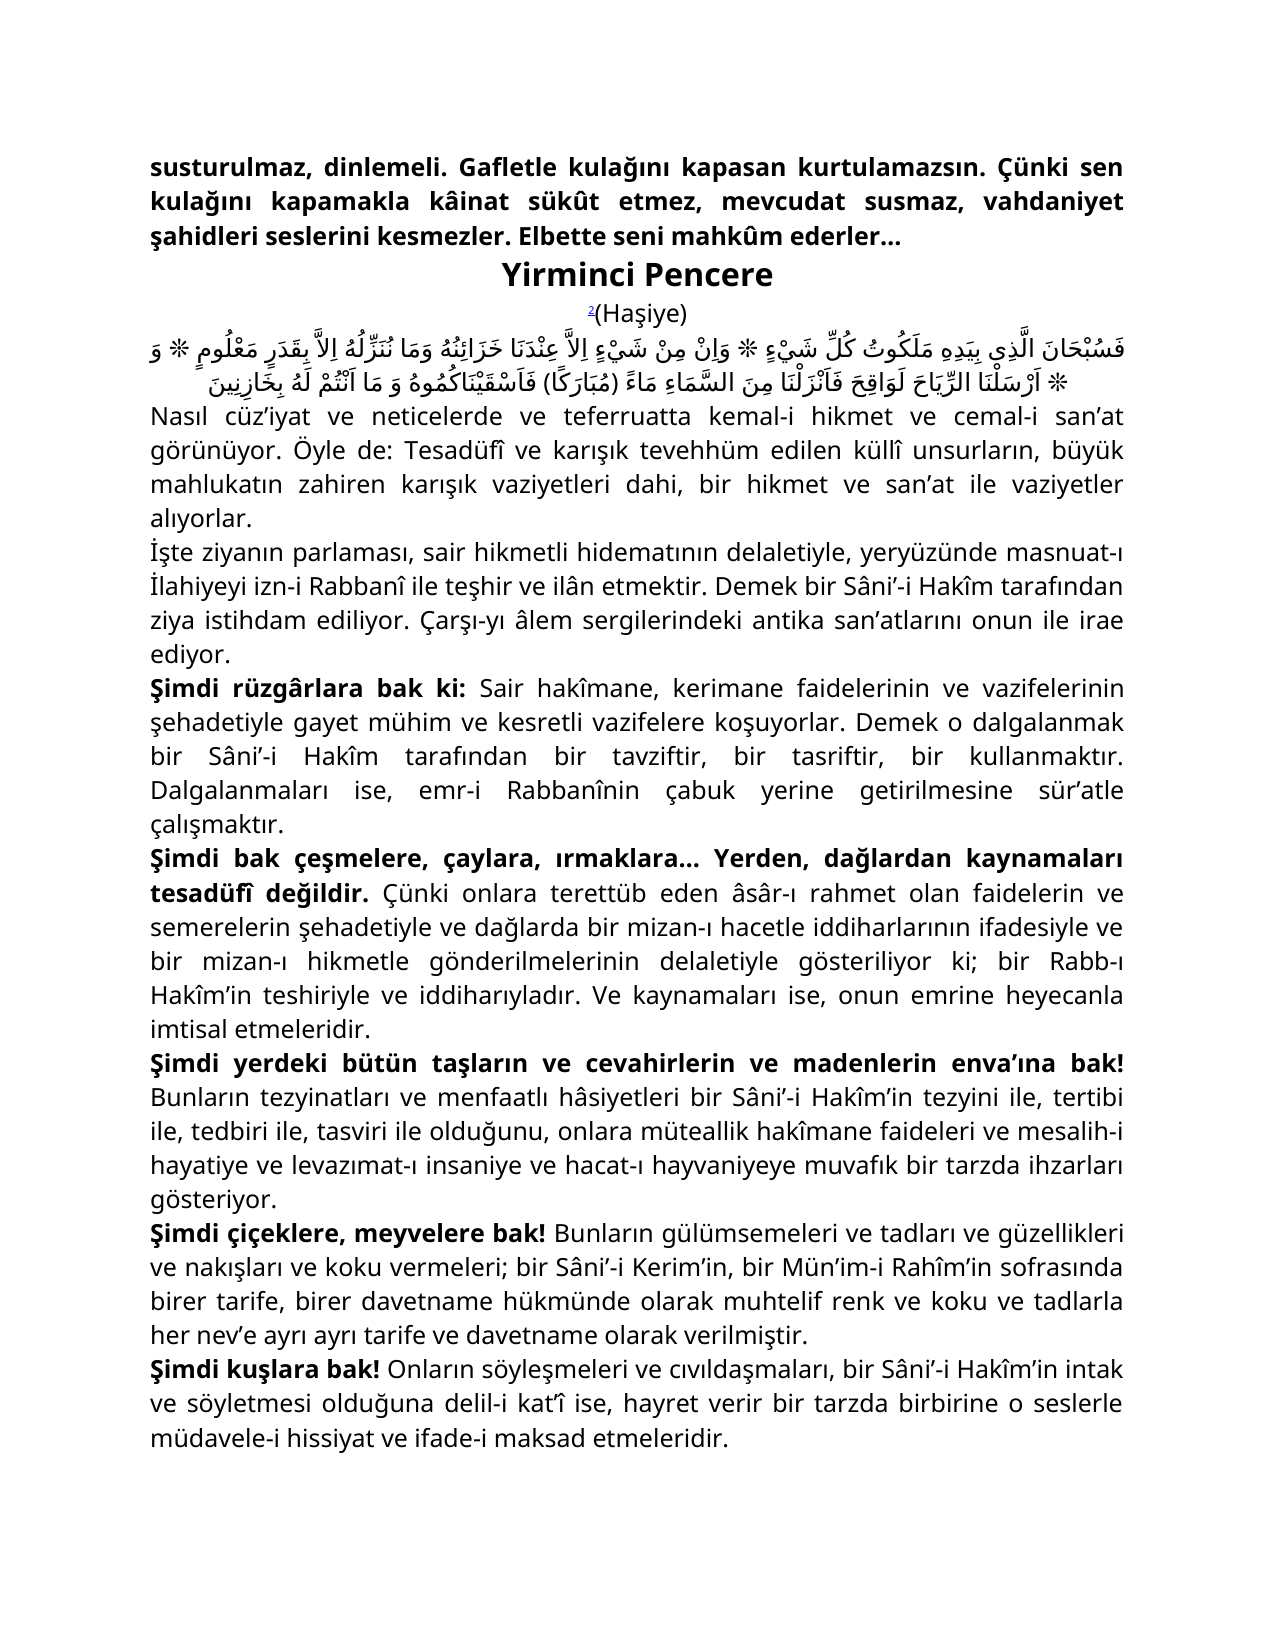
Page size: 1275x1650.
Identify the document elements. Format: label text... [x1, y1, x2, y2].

subtitle Yirminci Pencere [150, 252, 1125, 296]
text Şimdi kuşlara bak! Onların söyleşmeleri ve cıvıldaşmaları, bir Sâni’-i Hakîm’in intak ve söyletmesi olduğuna delil-i kat’î ise, hayret verir bir tarzda birbirine o seslerle müdavele-i hissiyat ve ifade-i maksad etmeleridir. [150, 1352, 1125, 1454]
text Şimdi bak çeşmelere, çaylara, ırmaklara… Yerden, dağlardan kaynamaları tesadüfî değildir. Çünki onlara terettüb eden âsâr-ı rahmet olan faidelerin ve semerelerin şehadetiyle ve dağlarda bir mizan-ı hacetle iddiharlarının ifadesiyle ve bir mizan-ı hikmetle gönderilmelerinin delaletiyle gösteriliyor ki; bir Rabb-ı Hakîm’in teshiriyle ve iddiharıyladır. Ve kaynamaları ise, onun emrine heyecanla imtisal etmeleridir. [150, 841, 1125, 1046]
text Nasıl cüz’iyat ve neticelerde ve teferruatta kemal-i hikmet ve cemal-i san’at görünüyor. Öyle de: Tesadüfî ve karışık tevehhüm edilen küllî unsurların, büyük mahlukatın zahiren karışık vaziyetleri dahi, bir hikmet ve san’at ile vaziyetler alıyorlar. [150, 398, 1125, 534]
text susturulmaz, dinlemeli. Gafletle kulağını kapasan kurtulamazsın. Çünki sen kulağını kapamakla kâinat sükût etmez, mevcudat susmaz, vahdaniyet şahidleri seslerini kesmezler. Elbette seni mahkûm ederler… [150, 150, 1125, 252]
text 2(Haşiye) [150, 296, 1125, 330]
text Şimdi çiçeklere, meyvelere bak! Bunların gülümsemeleri ve tadları ve güzellikleri ve nakışları ve koku vermeleri; bir Sâni’-i Kerim’in, bir Mün’im-i Rahîm’in sofrasında birer tarife, birer davetname hükmünde olarak muhtelif renk ve koku ve tadlarla her nev’e ayrı ayrı tarife ve davetname olarak verilmiştir. [150, 1216, 1125, 1352]
text Şimdi yerdeki bütün taşların ve cevahirlerin ve madenlerin enva’ına bak! Bunların tezyinatları ve menfaatlı hâsiyetleri bir Sâni’-i Hakîm’in tezyini ile, tertibi ile, tedbiri ile, tasviri ile olduğunu, onlara müteallik hakîmane faideleri ve mesalih-i hayatiye ve levazımat-ı insaniye ve hacat-ı hayvaniyeye muvafık bir tarzda ihzarları gösteriyor. [150, 1046, 1125, 1216]
text فَسُبْحَانَ الَّذِى بِيَدِهِ مَلَكُوتُ كُلِّ شَيْءٍ ❊ وَاِنْ مِنْ شَيْءٍ اِلاَّ عِنْدَنَا خَزَائِنُهُ وَمَا نُنَزِّلُهُ اِلاَّ بِقَدَرٍ مَعْلُومٍ ❊ وَ اَرْسَلْنَا الرِّيَاحَ لَوَاقِحَ فَاَنْزَلْنَا مِنَ السَّمَاءِ مَاءً (مُبَارَكًا) فَاَسْقَيْنَاكُمُوهُ وَ مَا اَنْتُمْ لَهُ بِخَازِنِينَ ❊ [150, 330, 1125, 398]
text İşte ziyanın parlaması, sair hikmetli hidematının delaletiyle, yeryüzünde masnuat-ı İlahiyeyi izn-i Rabbanî ile teşhir ve ilân etmektir. Demek bir Sâni’-i Hakîm tarafından ziya istihdam ediliyor. Çarşı-yı âlem sergilerindeki antika san’atlarını onun ile irae ediyor. [150, 534, 1125, 671]
text Şimdi rüzgârlara bak ki: Sair hakîmane, kerimane faidelerinin ve vazifelerinin şehadetiyle gayet mühim ve kesretli vazifelere koşuyorlar. Demek o dalgalanmak bir Sâni’-i Hakîm tarafından bir tavziftir, bir tasriftir, bir kullanmaktır. Dalgalanmaları ise, emr-i Rabbanînin çabuk yerine getirilmesine sür’atle çalışmaktır. [150, 671, 1125, 841]
